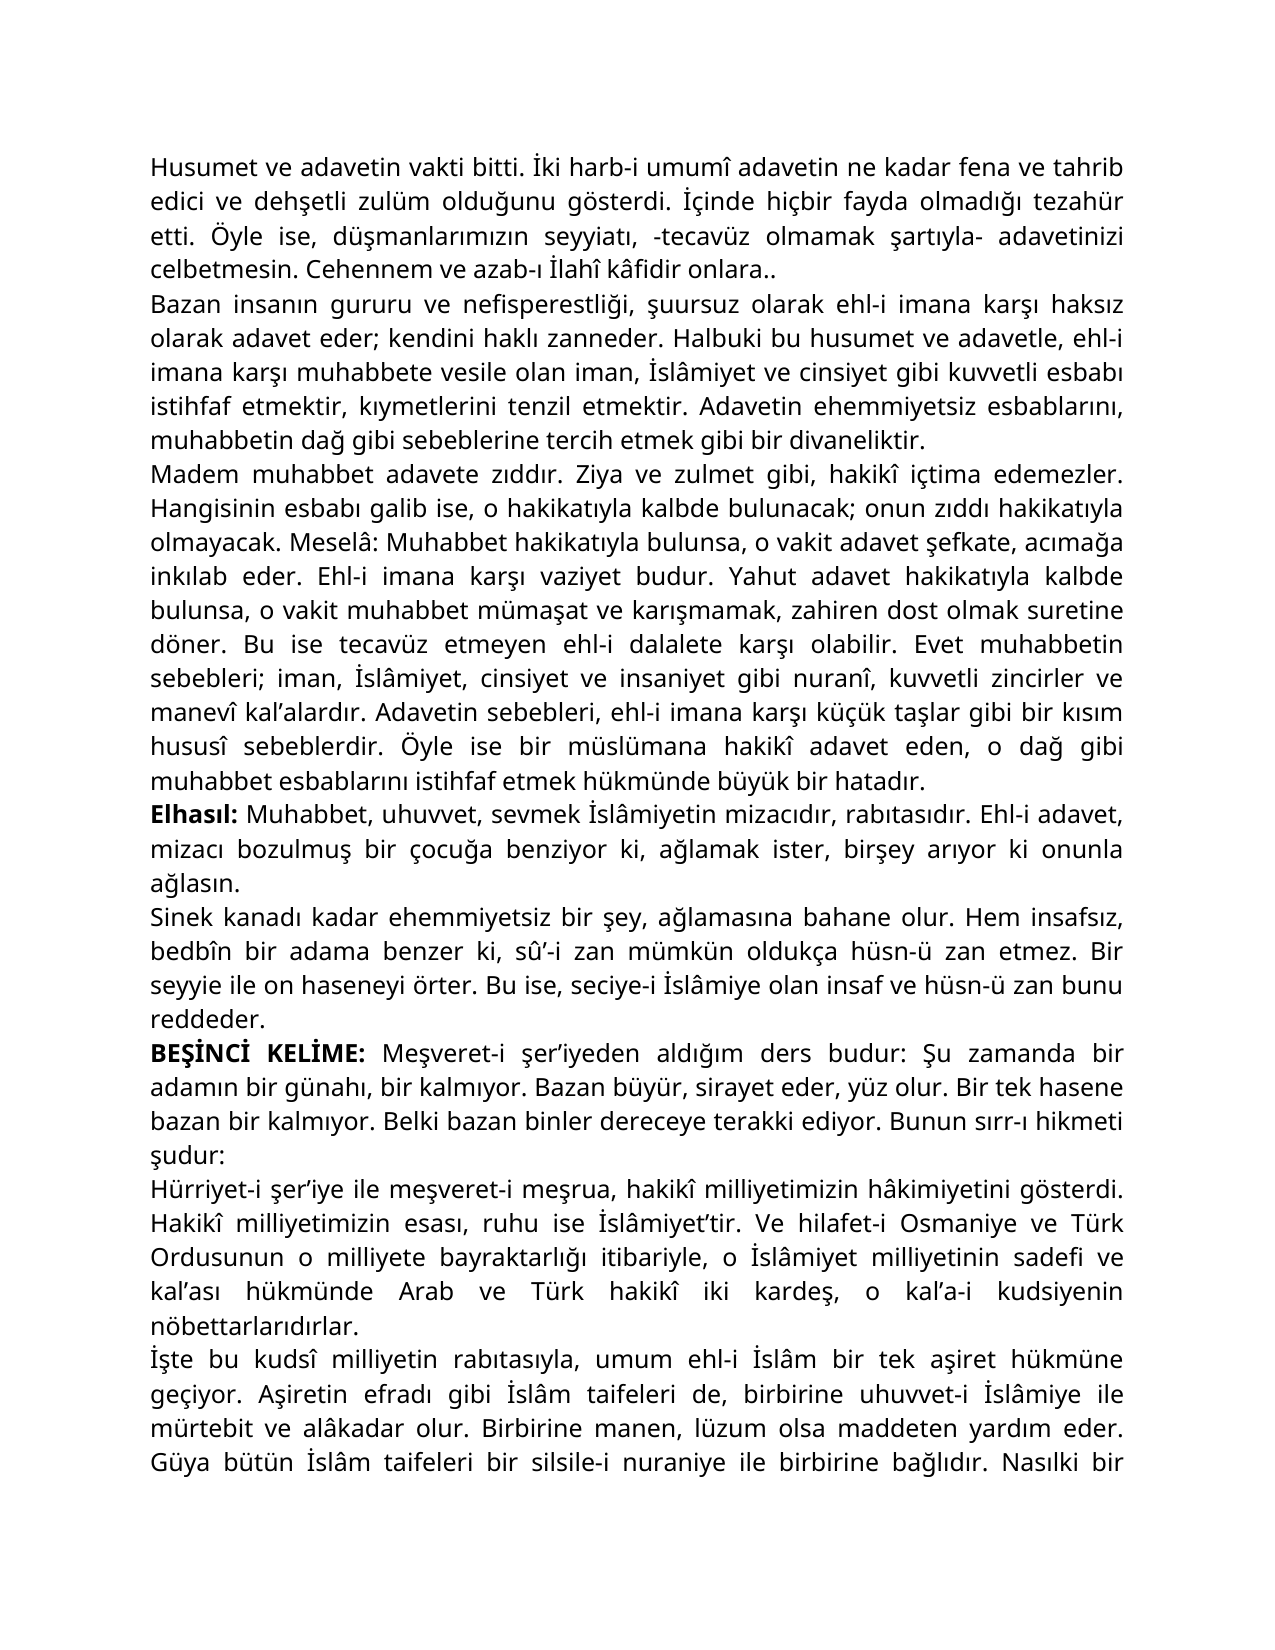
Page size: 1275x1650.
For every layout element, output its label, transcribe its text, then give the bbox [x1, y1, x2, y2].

text Sinek kanadı kadar ehemmiyetsiz bir şey, ağlamasına bahane olur. Hem insafsız, bedbîn bir adama benzer ki, sû’-i zan mümkün oldukça hüsn-ü zan etmez. Bir seyyie ile on haseneyi örter. Bu ise, seciye-i İslâmiye olan insaf ve hüsn-ü zan bunu reddeder. [150, 899, 1125, 1036]
text BEŞİNCİ KELİME: Meşveret-i şer’iyeden aldığım ders budur: Şu zamanda bir adamın bir günahı, bir kalmıyor. Bazan büyür, sirayet eder, yüz olur. Bir tek hasene bazan bir kalmıyor. Belki bazan binler dereceye terakki ediyor. Bunun sırr-ı hikmeti şudur: [150, 1036, 1125, 1172]
text Bazan insanın gururu ve nefisperestliği, şuursuz olarak ehl-i imana karşı haksız olarak adavet eder; kendini haklı zanneder. Halbuki bu husumet ve adavetle, ehl-i imana karşı muhabbete vesile olan iman, İslâmiyet ve cinsiyet gibi kuvvetli esbabı istihfaf etmektir, kıymetlerini tenzil etmektir. Adavetin ehemmiyetsiz esbablarını, muhabbetin dağ gibi sebeblerine tercih etmek gibi bir divaneliktir. [150, 286, 1125, 457]
text Elhasıl: Muhabbet, uhuvvet, sevmek İslâmiyetin mizacıdır, rabıtasıdır. Ehl-i adavet, mizacı bozulmuş bir çocuğa benziyor ki, ağlamak ister, birşey arıyor ki onunla ağlasın. [150, 797, 1125, 899]
text Husumet ve adavetin vakti bitti. İki harb-i umumî adavetin ne kadar fena ve tahrib edici ve dehşetli zulüm olduğunu gösterdi. İçinde hiçbir fayda olmadığı tezahür etti. Öyle ise, düşmanlarımızın seyyiatı, -tecavüz olmamak şartıyla- adavetinizi celbetmesin. Cehennem ve azab-ı İlahî kâfidir onlara.. [150, 150, 1125, 286]
text Madem muhabbet adavete zıddır. Ziya ve zulmet gibi, hakikî içtima edemezler. Hangisinin esbabı galib ise, o hakikatıyla kalbde bulunacak; onun zıddı hakikatıyla olmayacak. Meselâ: Muhabbet hakikatıyla bulunsa, o vakit adavet şefkate, acımağa inkılab eder. Ehl-i imana karşı vaziyet budur. Yahut adavet hakikatıyla kalbde bulunsa, o vakit muhabbet mümaşat ve karışmamak, zahiren dost olmak suretine döner. Bu ise tecavüz etmeyen ehl-i dalalete karşı olabilir. Evet muhabbetin sebebleri; iman, İslâmiyet, cinsiyet ve insaniyet gibi nuranî, kuvvetli zincirler ve manevî kal’alardır. Adavetin sebebleri, ehl-i imana karşı küçük taşlar gibi bir kısım hususî sebeblerdir. Öyle ise bir müslümana hakikî adavet eden, o dağ gibi muhabbet esbablarını istihfaf etmek hükmünde büyük bir hatadır. [150, 457, 1125, 797]
text Hürriyet-i şer’iye ile meşveret-i meşrua, hakikî milliyetimizin hâkimiyetini gösterdi. Hakikî milliyetimizin esası, ruhu ise İslâmiyet’tir. Ve hilafet-i Osmaniye ve Türk Ordusunun o milliyete bayraktarlığı itibariyle, o İslâmiyet milliyetinin sadefi ve kal’ası hükmünde Arab ve Türk hakikî iki kardeş, o kal’a-i kudsiyenin nöbettarlarıdırlar. [150, 1172, 1125, 1342]
text İşte bu kudsî milliyetin rabıtasıyla, umum ehl-i İslâm bir tek aşiret hükmüne geçiyor. Aşiretin efradı gibi İslâm taifeleri de, birbirine uhuvvet-i İslâmiye ile mürtebit ve alâkadar olur. Birbirine manen, lüzum olsa maddeten yardım eder. Güya bütün İslâm taifeleri bir silsile-i nuraniye ile birbirine bağlıdır. Nasılki bir [150, 1342, 1125, 1478]
